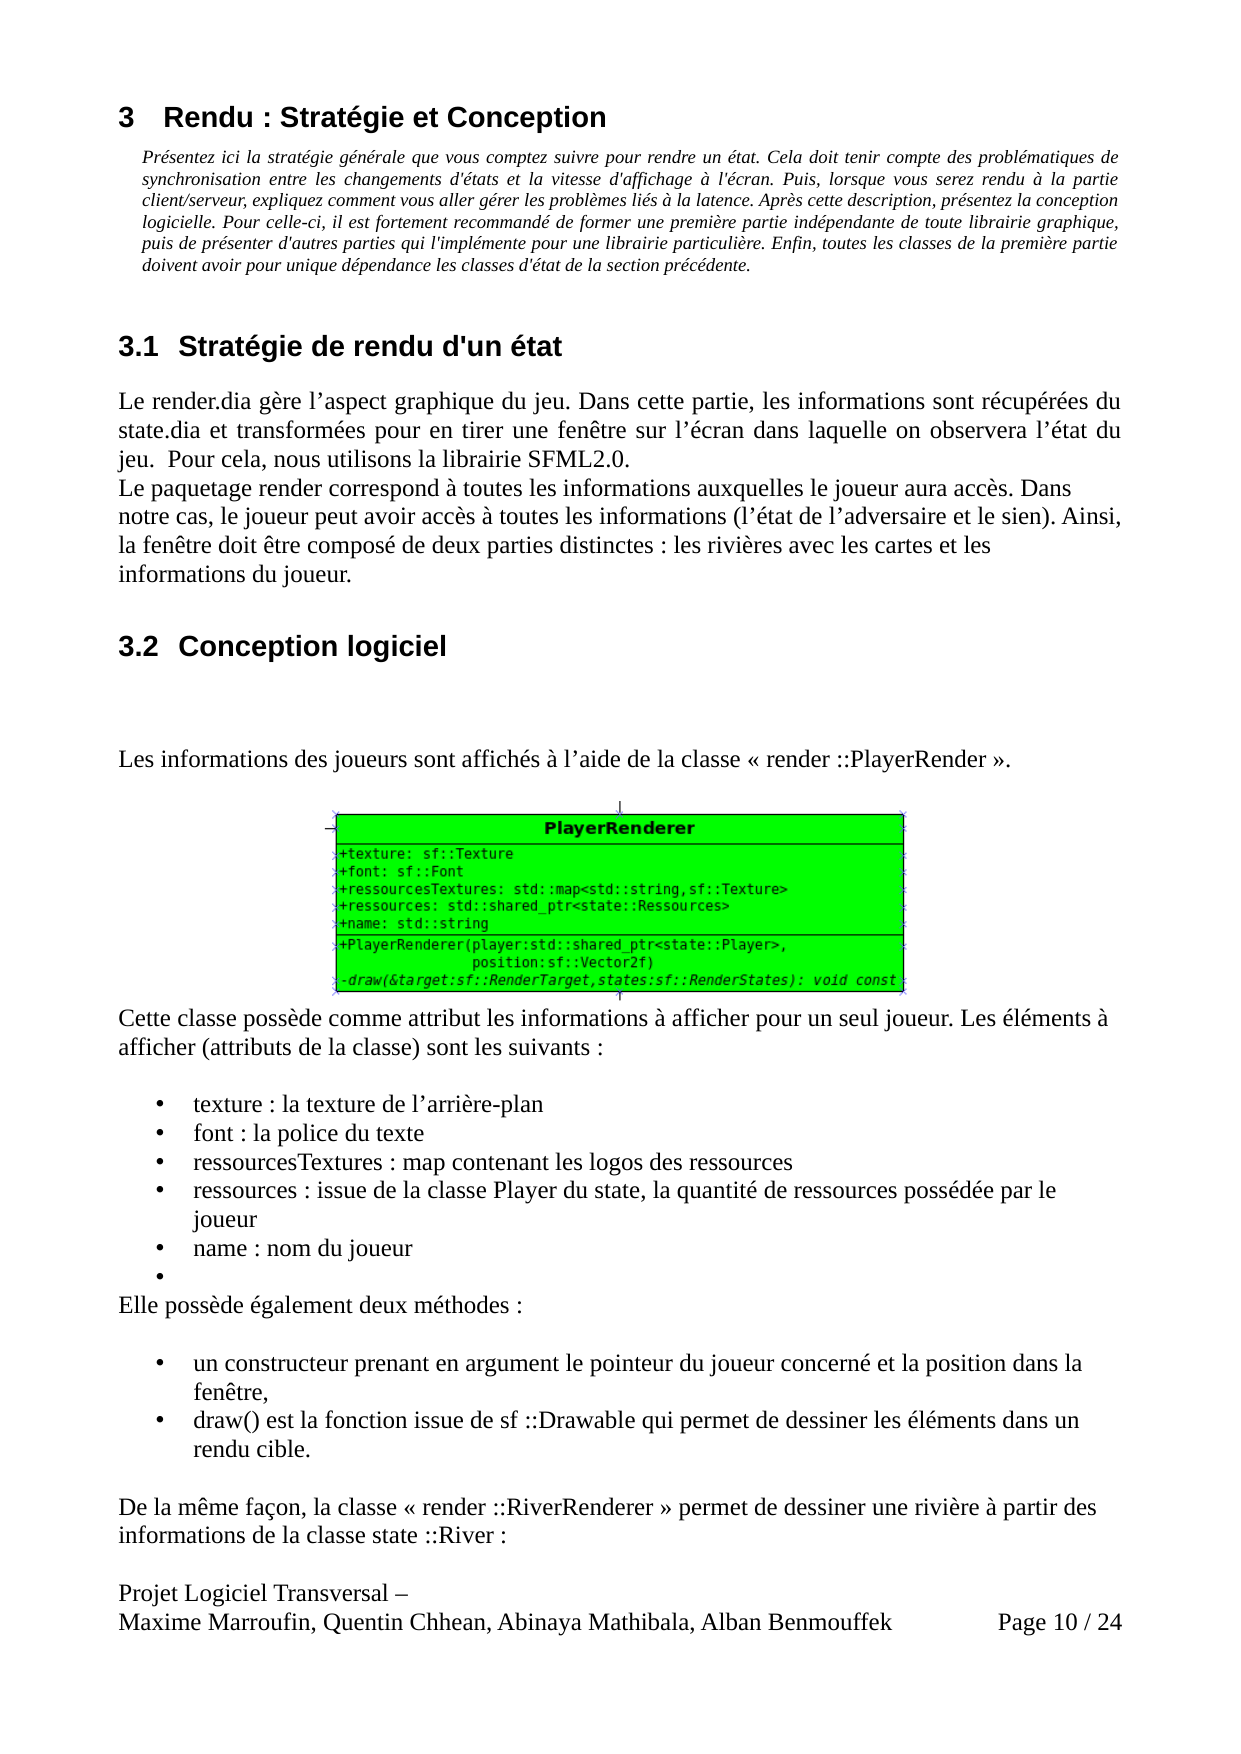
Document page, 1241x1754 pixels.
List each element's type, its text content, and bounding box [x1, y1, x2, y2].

text Présentez ici la stratégie générale que vous comptez suivre pour rendre un état. Cela doit tenir compte des problématiques de synchronisation entre les changements d'états et la vitesse d'affichage à l'écran. Puis, lorsque vous serez rendu à la partie client/serveur, expliquez comment vous aller gérer les problèmes liés à la latence. Après cette description, présentez la conception logicielle. Pour celle-ci, il est fortement recommandé de former une première partie indépendante de toute librairie graphique, puis de présenter d'autres parties qui l'implémente pour une librairie particulière. Enfin, toutes les classes de la première partie doivent avoir pour unique dépendance les classes d'état de la section précédente. [142, 146, 1122, 275]
text Le render.dia gère l’aspect graphique du jeu. Dans cette partie, les informations sont récupérées du state.dia et transformées pour en tirer une fenêtre sur l’écran dans laquelle on observera l’état du jeu. Pour cela, nous utilisons la librairie SFML2.0. [118, 386, 1122, 473]
text Le paquetage render correspond à toutes les informations auxquelles le joueur aura accès. Dans notre cas, le joueur peut avoir accès à toutes les informations (l’état de l’adversaire et le sien). Ainsi, la fenêtre doit être composé de deux parties distinctes : les rivières avec les cartes et les informations du joueur. [118, 473, 1122, 588]
subtitle Rendu : Stratégie et Conception [118, 100, 1122, 133]
list draw() est la fonction issue de sf ::Drawable qui permet de dessiner les éléments dans un rendu cible. [156, 1406, 1122, 1463]
list ressources : issue de la classe Player du state, la quantité de ressources possédée par le joueur [156, 1176, 1122, 1233]
list texture : la texture de l’arrière-plan [156, 1089, 1122, 1118]
text Cette classe possède comme attribut les informations à afficher pour un seul joueur. Les éléments à afficher (attributs de la classe) sont les suivants : [118, 1003, 1122, 1061]
text Les informations des joueurs sont affichés à l’aide de la classe « render ::PlayerRender ». [118, 744, 1122, 772]
list font : la police du texte [156, 1118, 1122, 1147]
subtitle Stratégie de rendu d'un état [118, 329, 1122, 363]
subtitle Conception logiciel [118, 629, 1122, 662]
list un constructeur prenant en argument le pointeur du joueur concerné et la position dans la fenêtre, [156, 1348, 1122, 1406]
list name : nom du joueur [156, 1233, 1122, 1262]
text Elle possède également deux méthodes : [118, 1291, 1122, 1319]
list ressourcesTextures : map contenant les logos des ressources [156, 1147, 1122, 1176]
text De la même façon, la classe « render ::RiverRenderer » permet de dessiner une rivière à partir des informations de la classe state ::River : [118, 1492, 1122, 1549]
